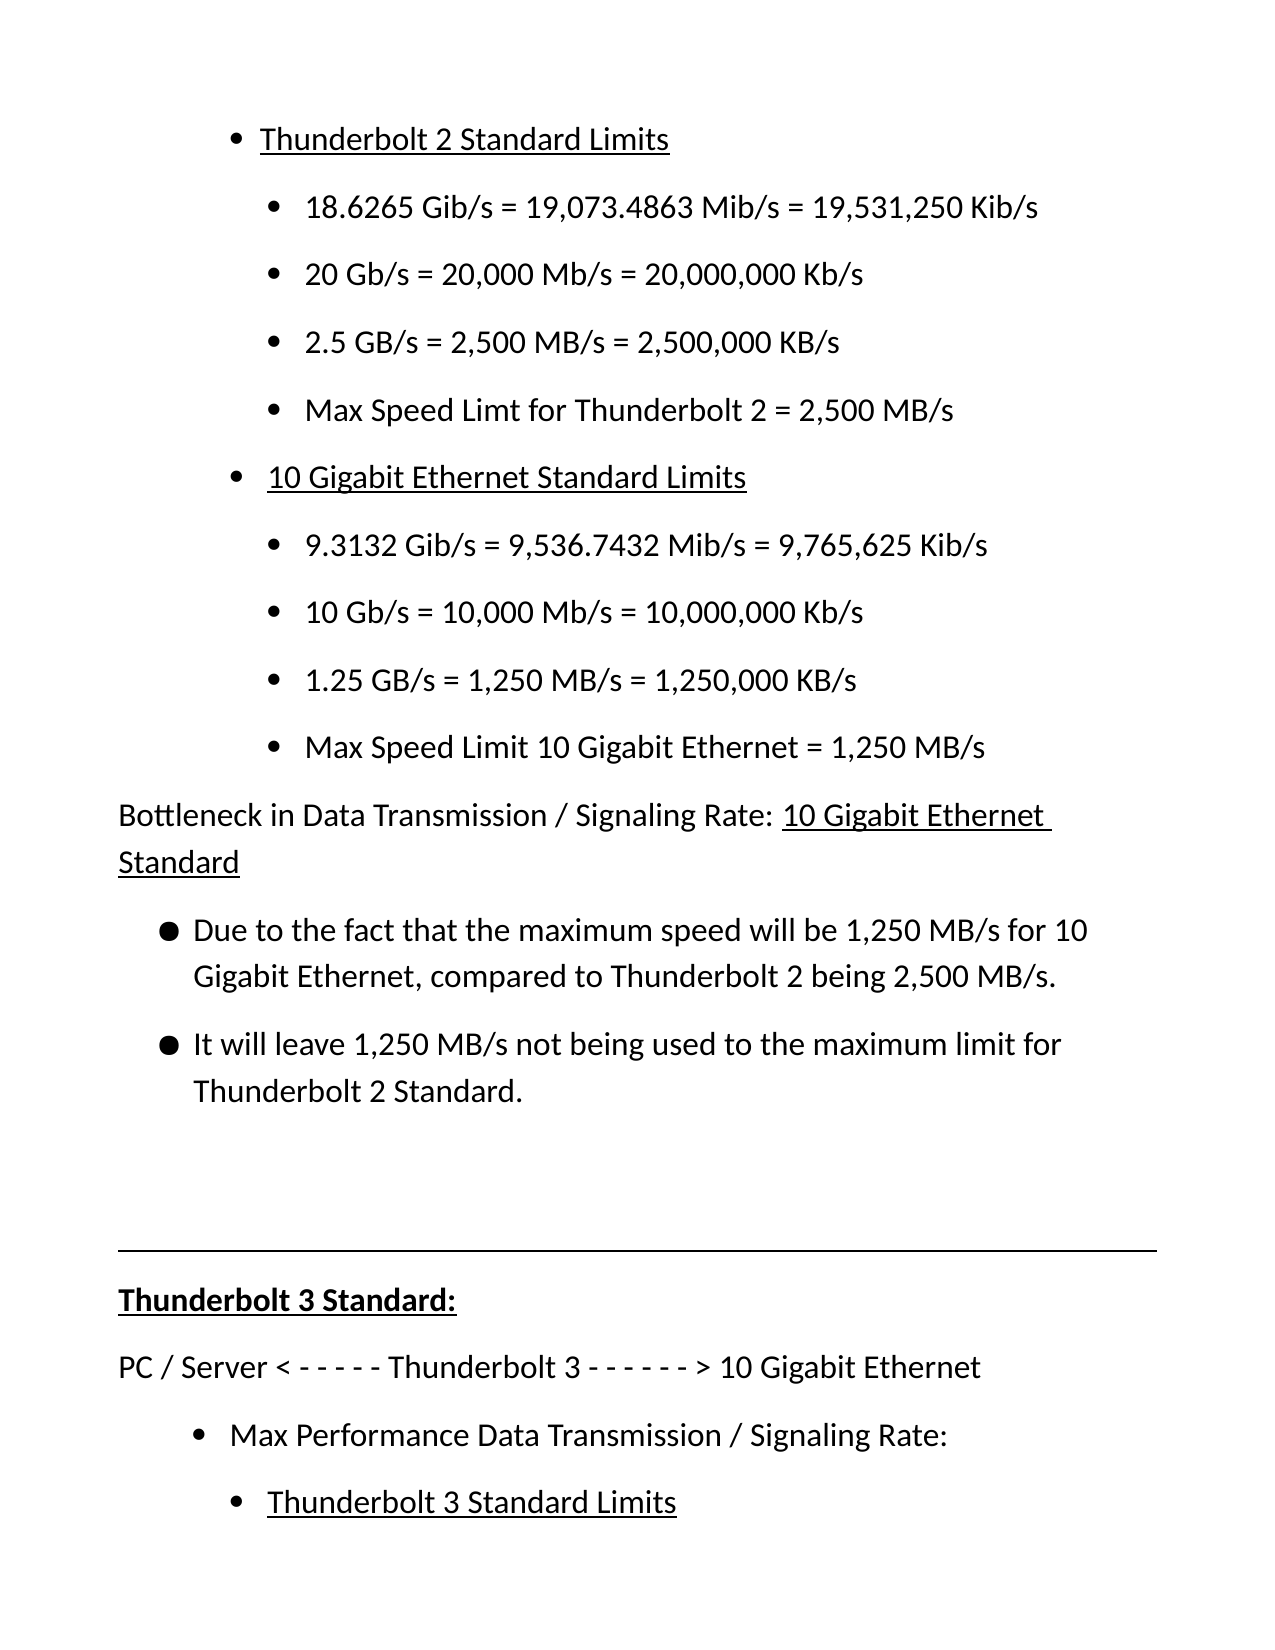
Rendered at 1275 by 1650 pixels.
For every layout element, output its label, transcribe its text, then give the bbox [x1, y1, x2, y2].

list It will leave 1,250 MB/s not being used to the maximum limit for Thunderbolt 2 Standard. [156, 1023, 1157, 1110]
text PC / Server < - - - - - Thunderbolt 3 - - - - - - > 10 Gigabit Ethernet [118, 1346, 1157, 1387]
list Max Speed Limt for Thunderbolt 2 = 2,500 MB/s [268, 388, 1157, 429]
list 2.5 GB/s = 2,500 MB/s = 2,500,000 KB/s [268, 321, 1157, 362]
list 9.3132 Gib/s = 9,536.7432 Mib/s = 9,765,625 Kib/s [268, 524, 1157, 564]
list Max Speed Limit 10 Gigabit Ethernet = 1,250 MB/s [268, 727, 1157, 767]
text Thunderbolt 3 Standard: [118, 1279, 1157, 1319]
list 20 Gb/s = 20,000 Mb/s = 20,000,000 Kb/s [268, 253, 1157, 294]
list Thunderbolt 2 Standard Limits [231, 118, 1157, 159]
list Max Performance Data Transmission / Signaling Rate: [193, 1414, 1157, 1455]
list 18.6265 Gib/s = 19,073.4863 Mib/s = 19,531,250 Kib/s [268, 186, 1157, 226]
list 1.25 GB/s = 1,250 MB/s = 1,250,000 KB/s [268, 659, 1157, 700]
list 10 Gigabit Ethernet Standard Limits [231, 456, 1157, 497]
list 10 Gb/s = 10,000 Mb/s = 10,000,000 Kb/s [268, 591, 1157, 632]
list Thunderbolt 3 Standard Limits [231, 1482, 1157, 1522]
list Due to the fact that the maximum speed will be 1,250 MB/s for 10 Gigabit Ethernet, compared to Thunderbolt 2 being 2,500 MB/s. [156, 908, 1157, 996]
text Bottleneck in Data Transmission / Signaling Rate: 10 Gigabit Ethernet Standard [118, 794, 1157, 882]
